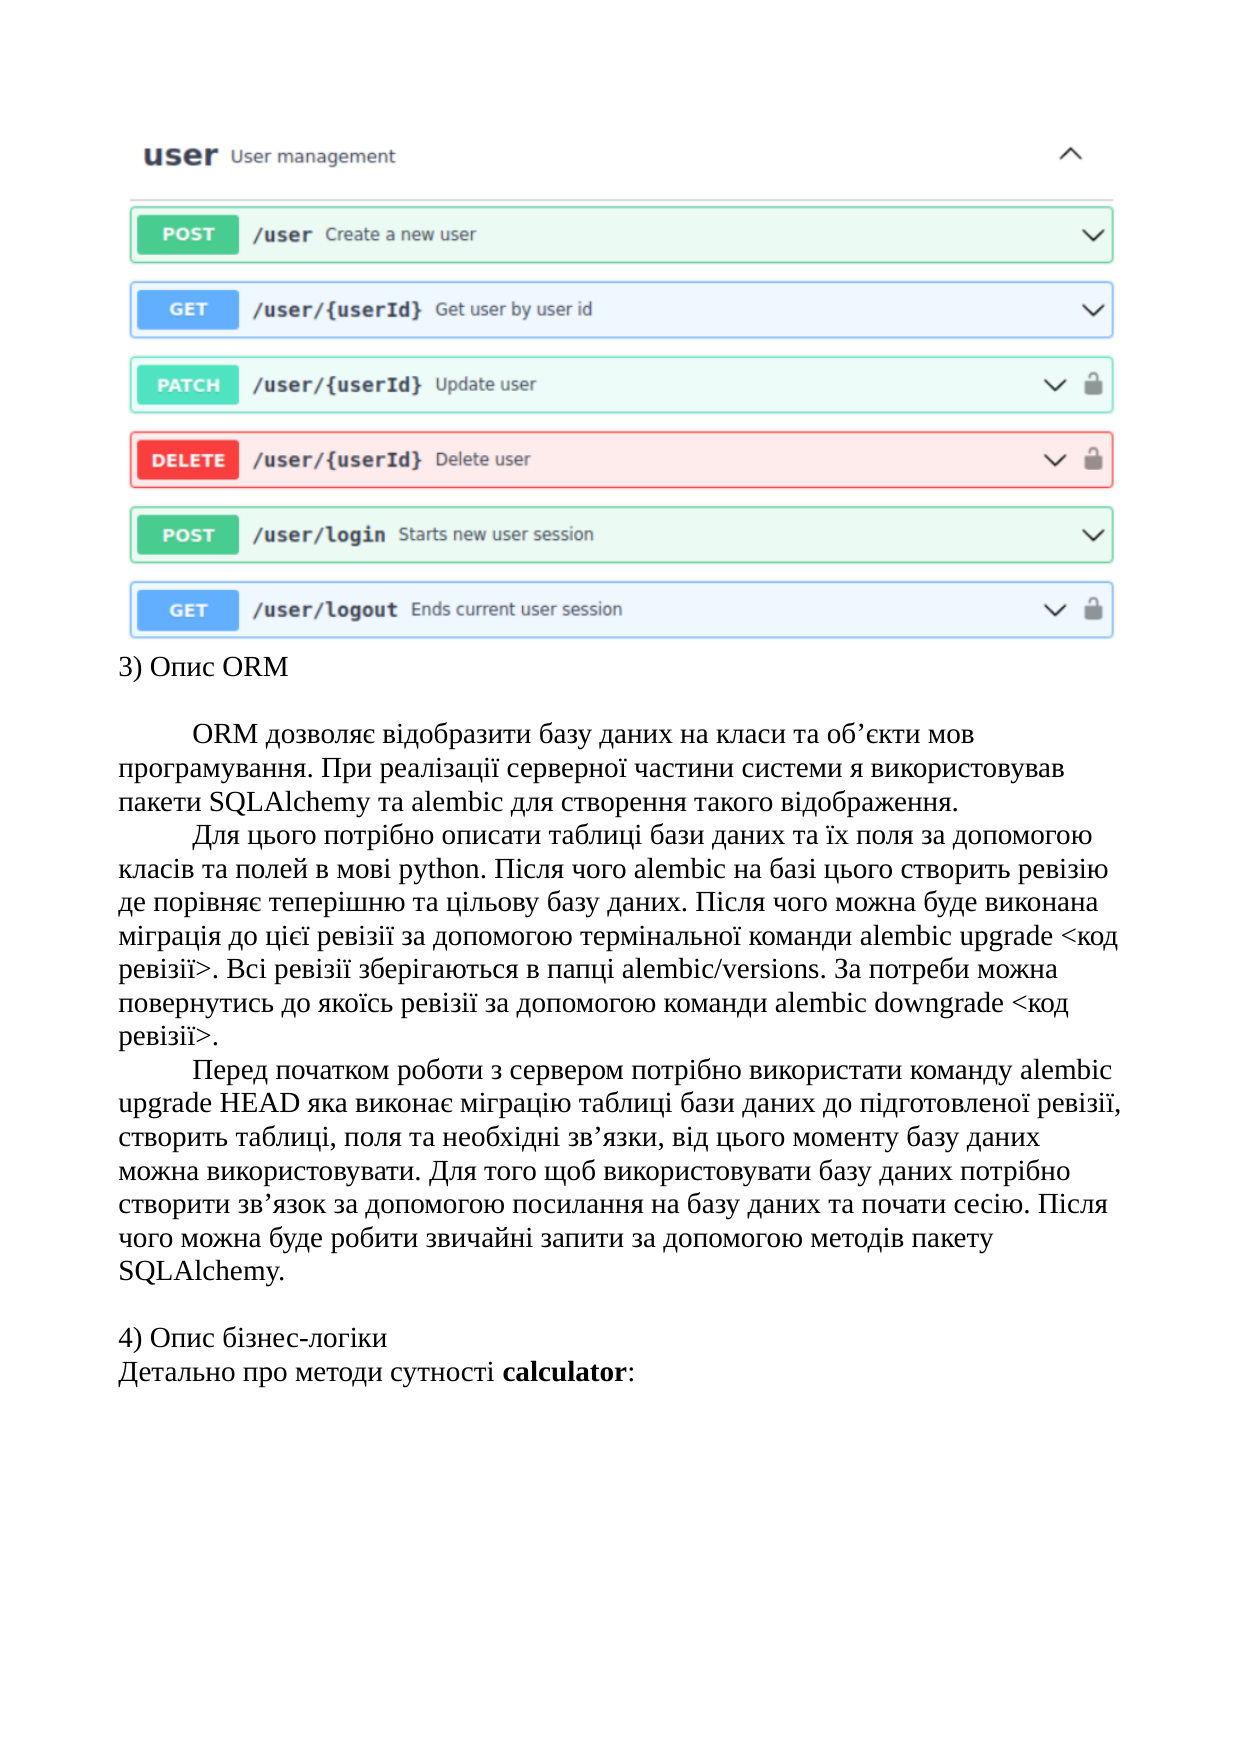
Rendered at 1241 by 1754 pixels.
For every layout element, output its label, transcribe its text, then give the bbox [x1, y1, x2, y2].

text Перед початком роботи з сервером потрібно використати команду alembic upgrade HEAD яка виконає міграцію таблиці бази даних до підготовленої ревізії, створить таблиці, поля та необхідні зв’язки, від цього моменту базу даних можна використовувати. Для того щоб використовувати базу даних потрібно створити зв’язок за допомогою посилання на базу даних та почати сесію. Після чого можна буде робити звичайні запити за допомогою методів пакету SQLAlchemy. [118, 1052, 1122, 1287]
text 4) Опис бізнес-логіки [118, 1320, 1122, 1354]
text 3) Опис ORM [118, 650, 1122, 683]
picture [118, 118, 1123, 650]
text ORM дозволяє відобразити базу даних на класи та об’єкти мов програмування. При реалізації серверної частини системи я використовував пакети SQLAlchemy та alembic для створення такого відображення. [118, 717, 1122, 817]
text Для цього потрібно описати таблиці бази даних та їх поля за допомогою класів та полей в мові python. Після чого alembic на базі цього створить ревізію де порівняє теперішню та цільову базу даних. Після чого можна буде виконана міграція до цієї ревізії за допомогою термінальної команди alembic upgrade <код ревізії>. Всі ревізії зберігаються в папці alembic/versions. За потреби можна повернутись до якоїсь ревізії за допомогою команди alembic downgrade <код ревізії>. [118, 817, 1122, 1052]
text Детально про методи сутності calculator: [118, 1354, 1122, 1387]
